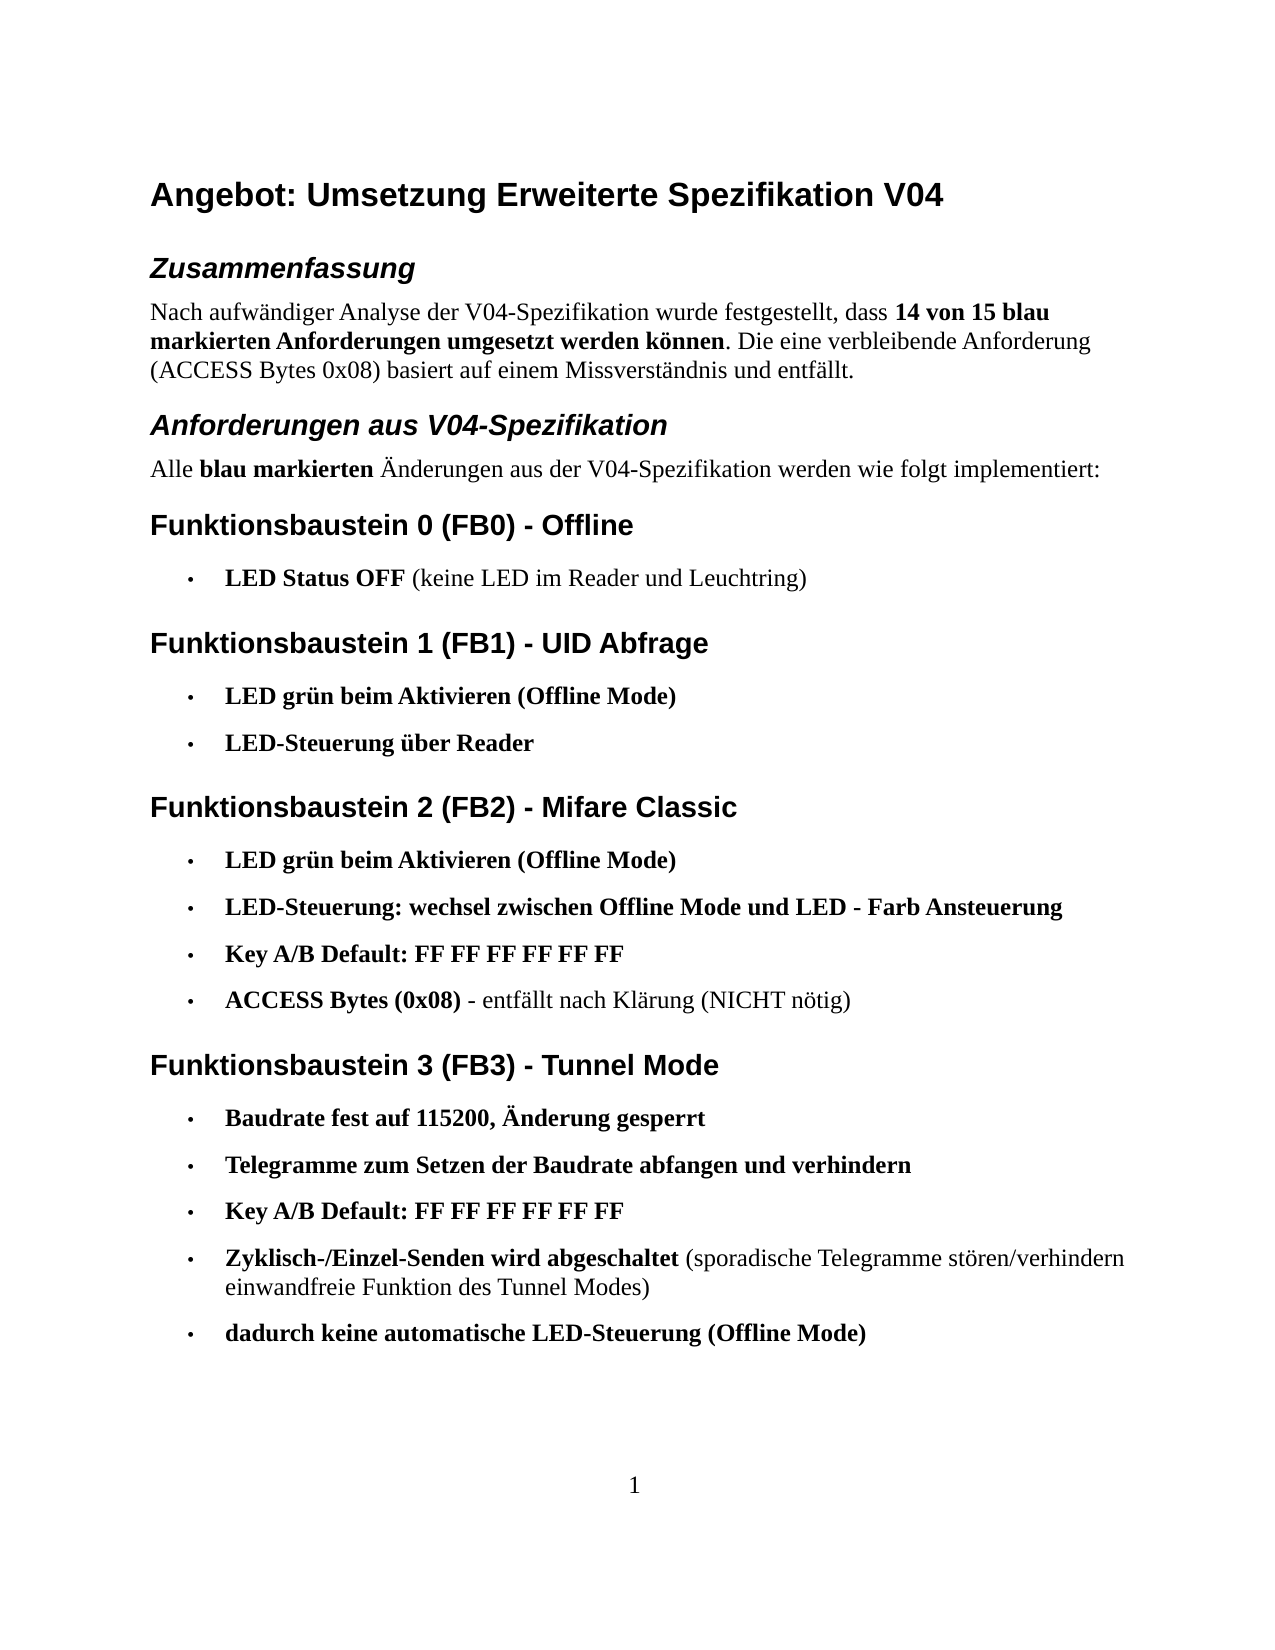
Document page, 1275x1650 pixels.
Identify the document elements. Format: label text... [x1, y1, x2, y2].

list Key A/B Default: FF FF FF FF FF FF [187, 939, 1125, 967]
text Alle blau markierten Änderungen aus der V04-Spezifikation werden wie folgt implementiert: [150, 454, 1125, 483]
text Nach aufwändiger Analyse der V04-Spezifikation wurde festgestellt, dass 14 von 15 blau markierten Anforderungen umgesetzt werden können. Die eine verbleibende Anforderung (ACCESS Bytes 0x08) basiert auf einem Missverständnis und entfällt. [150, 297, 1125, 383]
list LED-Steuerung über Reader [187, 728, 1125, 756]
subtitle Anforderungen aus V04-Spezifikation [150, 408, 1125, 442]
list LED grün beim Aktivieren (Offline Mode) [187, 681, 1125, 710]
list Baudrate fest auf 115200, Änderung gesperrt [187, 1103, 1125, 1132]
list LED grün beim Aktivieren (Offline Mode) [187, 845, 1125, 874]
subtitle Funktionsbaustein 0 (FB0) - Offline [150, 508, 1125, 542]
subtitle Funktionsbaustein 2 (FB2) - Mifare Classic [150, 790, 1125, 824]
subtitle Angebot: Umsetzung Erweiterte Spezifikation V04 [150, 175, 1125, 214]
list dadurch keine automatische LED-Steuerung (Offline Mode) [187, 1318, 1125, 1347]
list Zyklisch-/Einzel-Senden wird abgeschaltet (sporadische Telegramme stören/verhindern einwandfreie Funktion des Tunnel Modes) [187, 1243, 1125, 1301]
list LED Status OFF (keine LED im Reader und Leuchtring) [187, 563, 1125, 592]
list LED-Steuerung: wechsel zwischen Offline Mode und LED - Farb Ansteuerung [187, 892, 1125, 921]
subtitle Funktionsbaustein 3 (FB3) - Tunnel Mode [150, 1048, 1125, 1082]
subtitle Zusammenfassung [150, 251, 1125, 285]
list Telegramme zum Setzen der Baudrate abfangen und verhindern [187, 1150, 1125, 1178]
list ACCESS Bytes (0x08) - entfällt nach Klärung (NICHT nötig) [187, 985, 1125, 1014]
subtitle Funktionsbaustein 1 (FB1) - UID Abfrage [150, 626, 1125, 659]
list Key A/B Default: FF FF FF FF FF FF [187, 1196, 1125, 1225]
